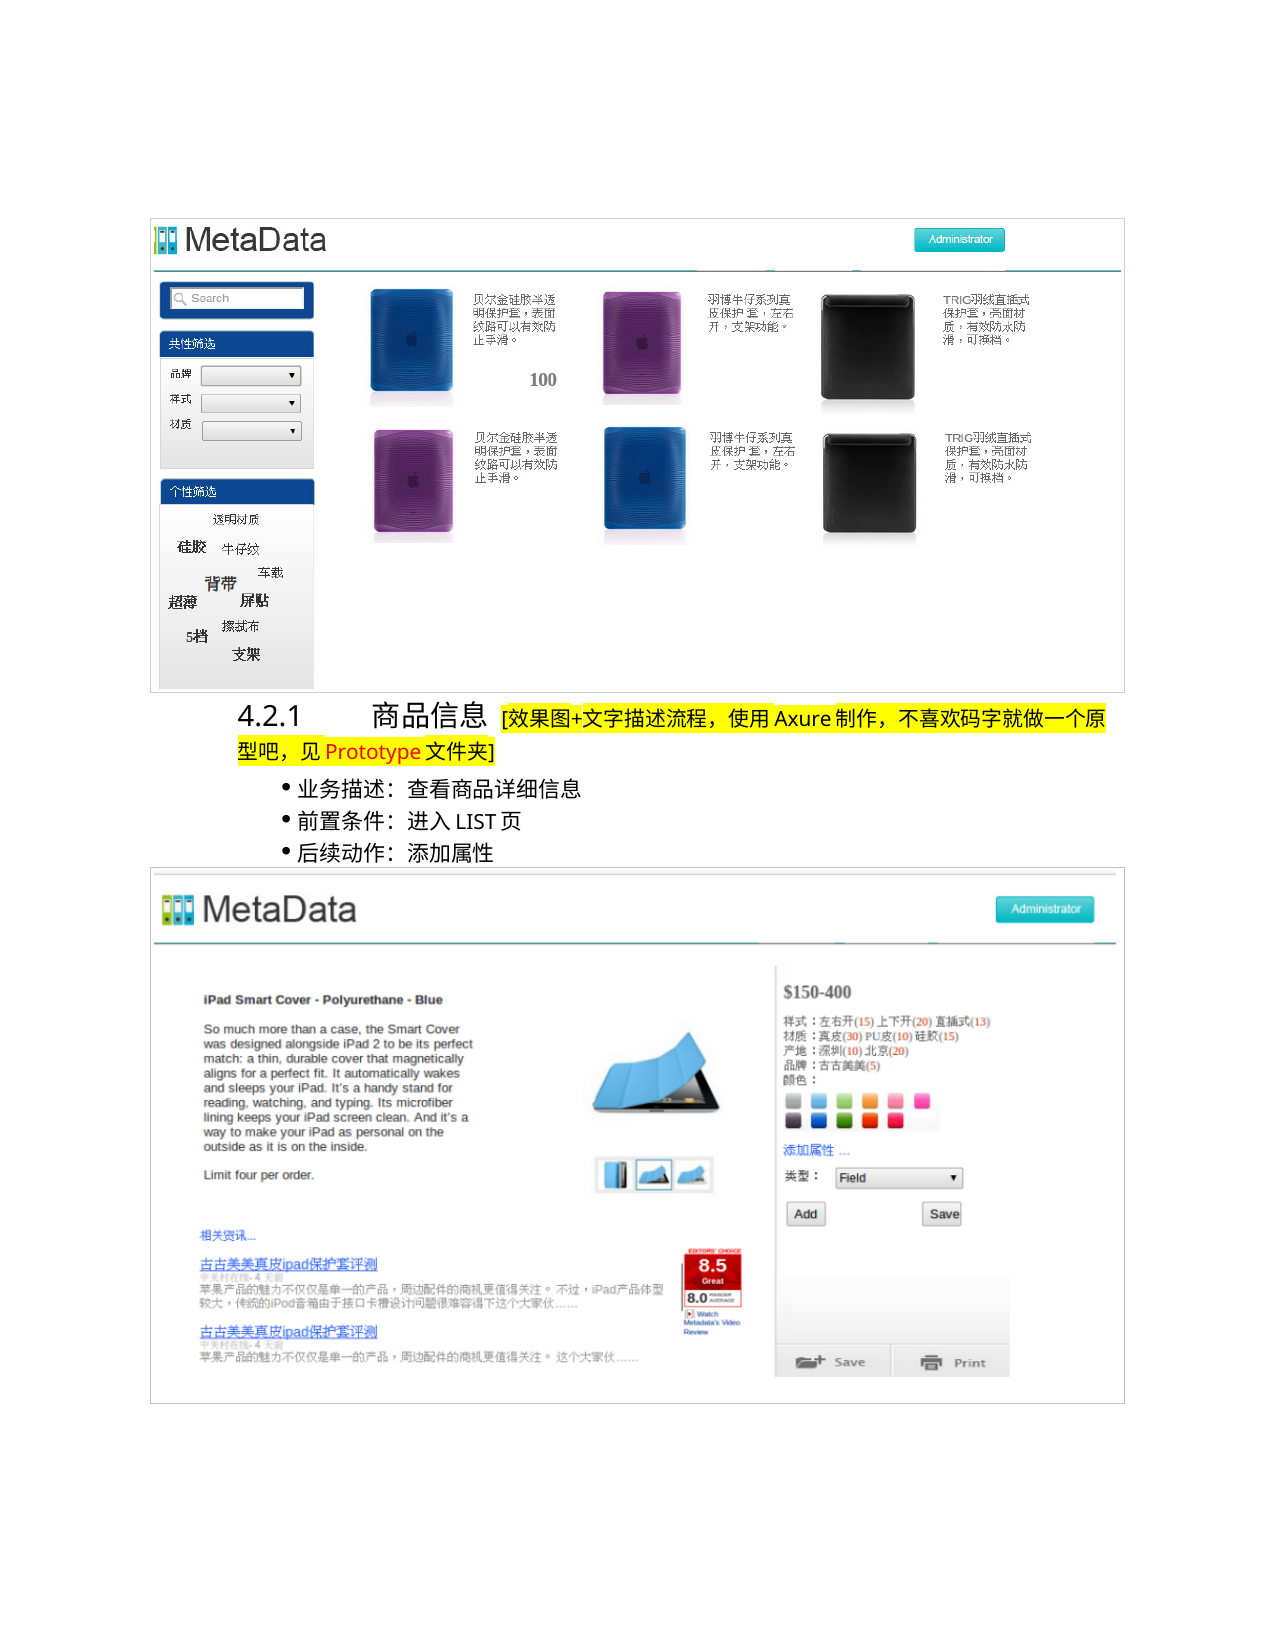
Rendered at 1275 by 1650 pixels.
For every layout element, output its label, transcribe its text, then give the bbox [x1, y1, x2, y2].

subtitle [151, 219, 1124, 692]
list 前置条件：进入LIST页 [281, 804, 1125, 836]
list 业务描述：查看商品详细信息 [281, 772, 1125, 804]
list 后续动作：添加属性 [281, 836, 1125, 867]
subtitle 4.2.1 商品信息 [效果图+文字描述流程，使用Axure制作，不喜欢码字就做一个原型吧，见Prototype文件夹] [237, 693, 1125, 766]
picture [154, 222, 1121, 689]
picture [154, 871, 1121, 1401]
subtitle [237, 207, 1125, 218]
